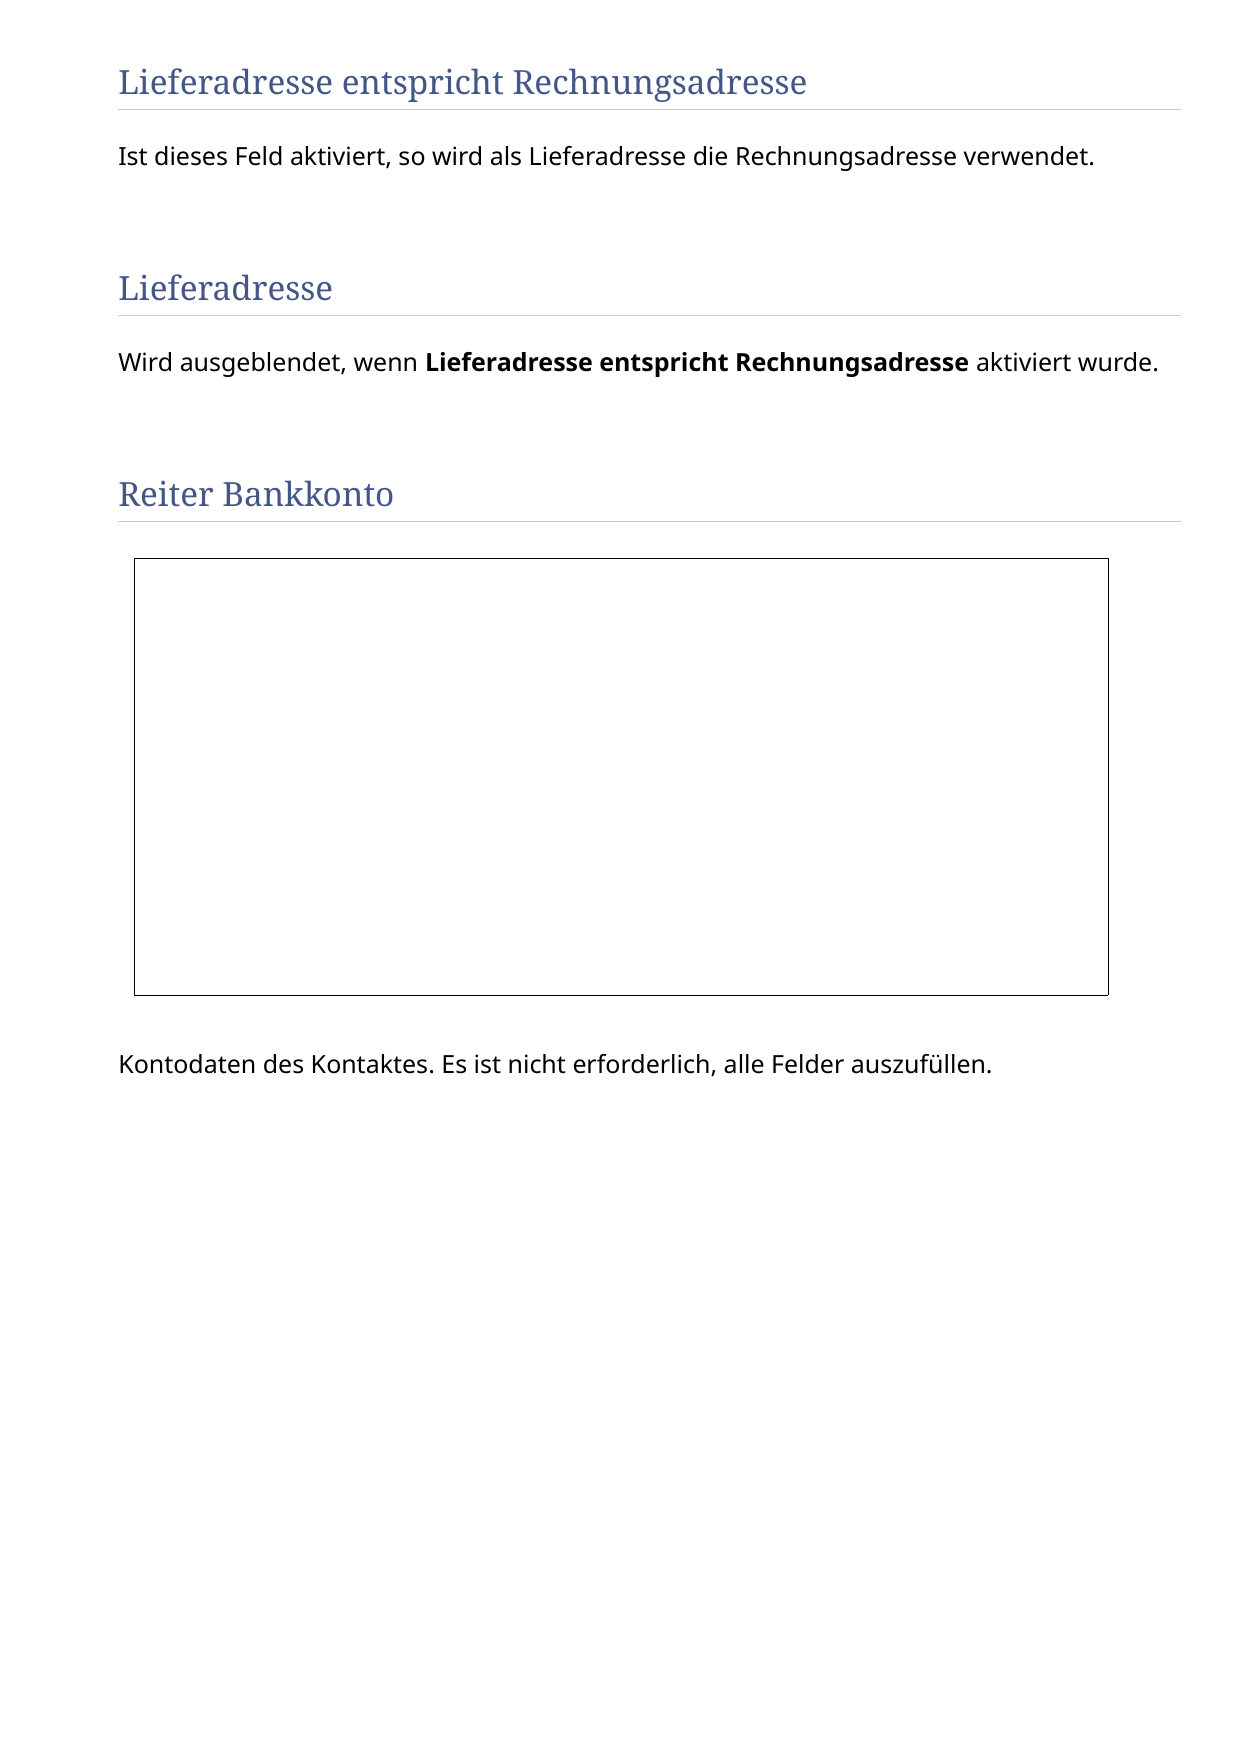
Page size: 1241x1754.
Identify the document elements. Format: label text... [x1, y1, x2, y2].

text Wird ausgeblendet, wenn Lieferadresse entspricht Rechnungsadresse aktiviert wurde. [118, 344, 1181, 378]
subtitle Lieferadresse entspricht Rechnungsadresse [118, 59, 1181, 109]
subtitle Reiter Bankkonto [118, 471, 1181, 521]
text Kontodaten des Kontaktes. Es ist nicht erforderlich, alle Felder auszufüllen. [118, 1047, 1181, 1081]
text Ist dieses Feld aktiviert, so wird als Lieferadresse die Rechnungsadresse verwendet. [118, 139, 1181, 173]
subtitle Lieferadresse [118, 265, 1181, 315]
